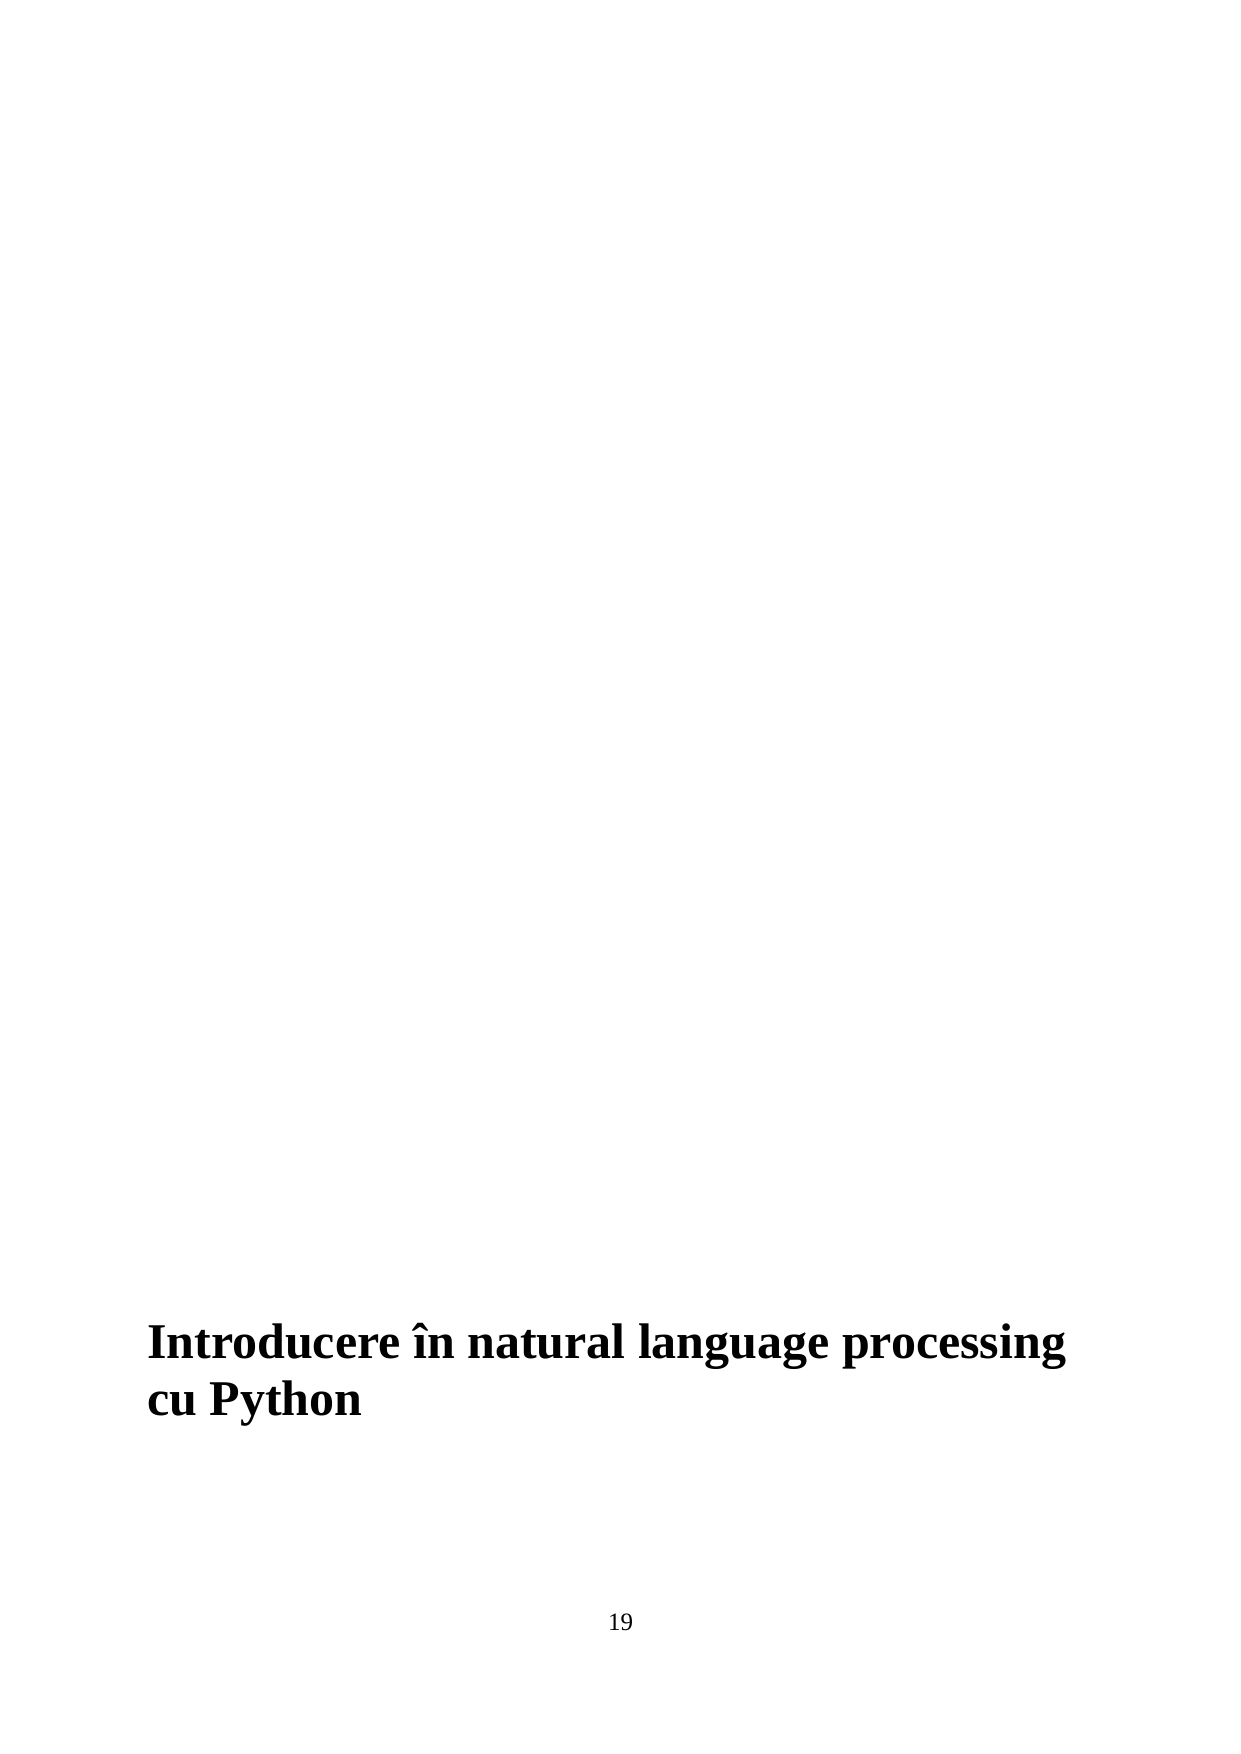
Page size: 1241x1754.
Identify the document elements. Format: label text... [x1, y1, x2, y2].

subtitle Introducere în natural language processing cu Python [147, 1311, 1093, 1426]
